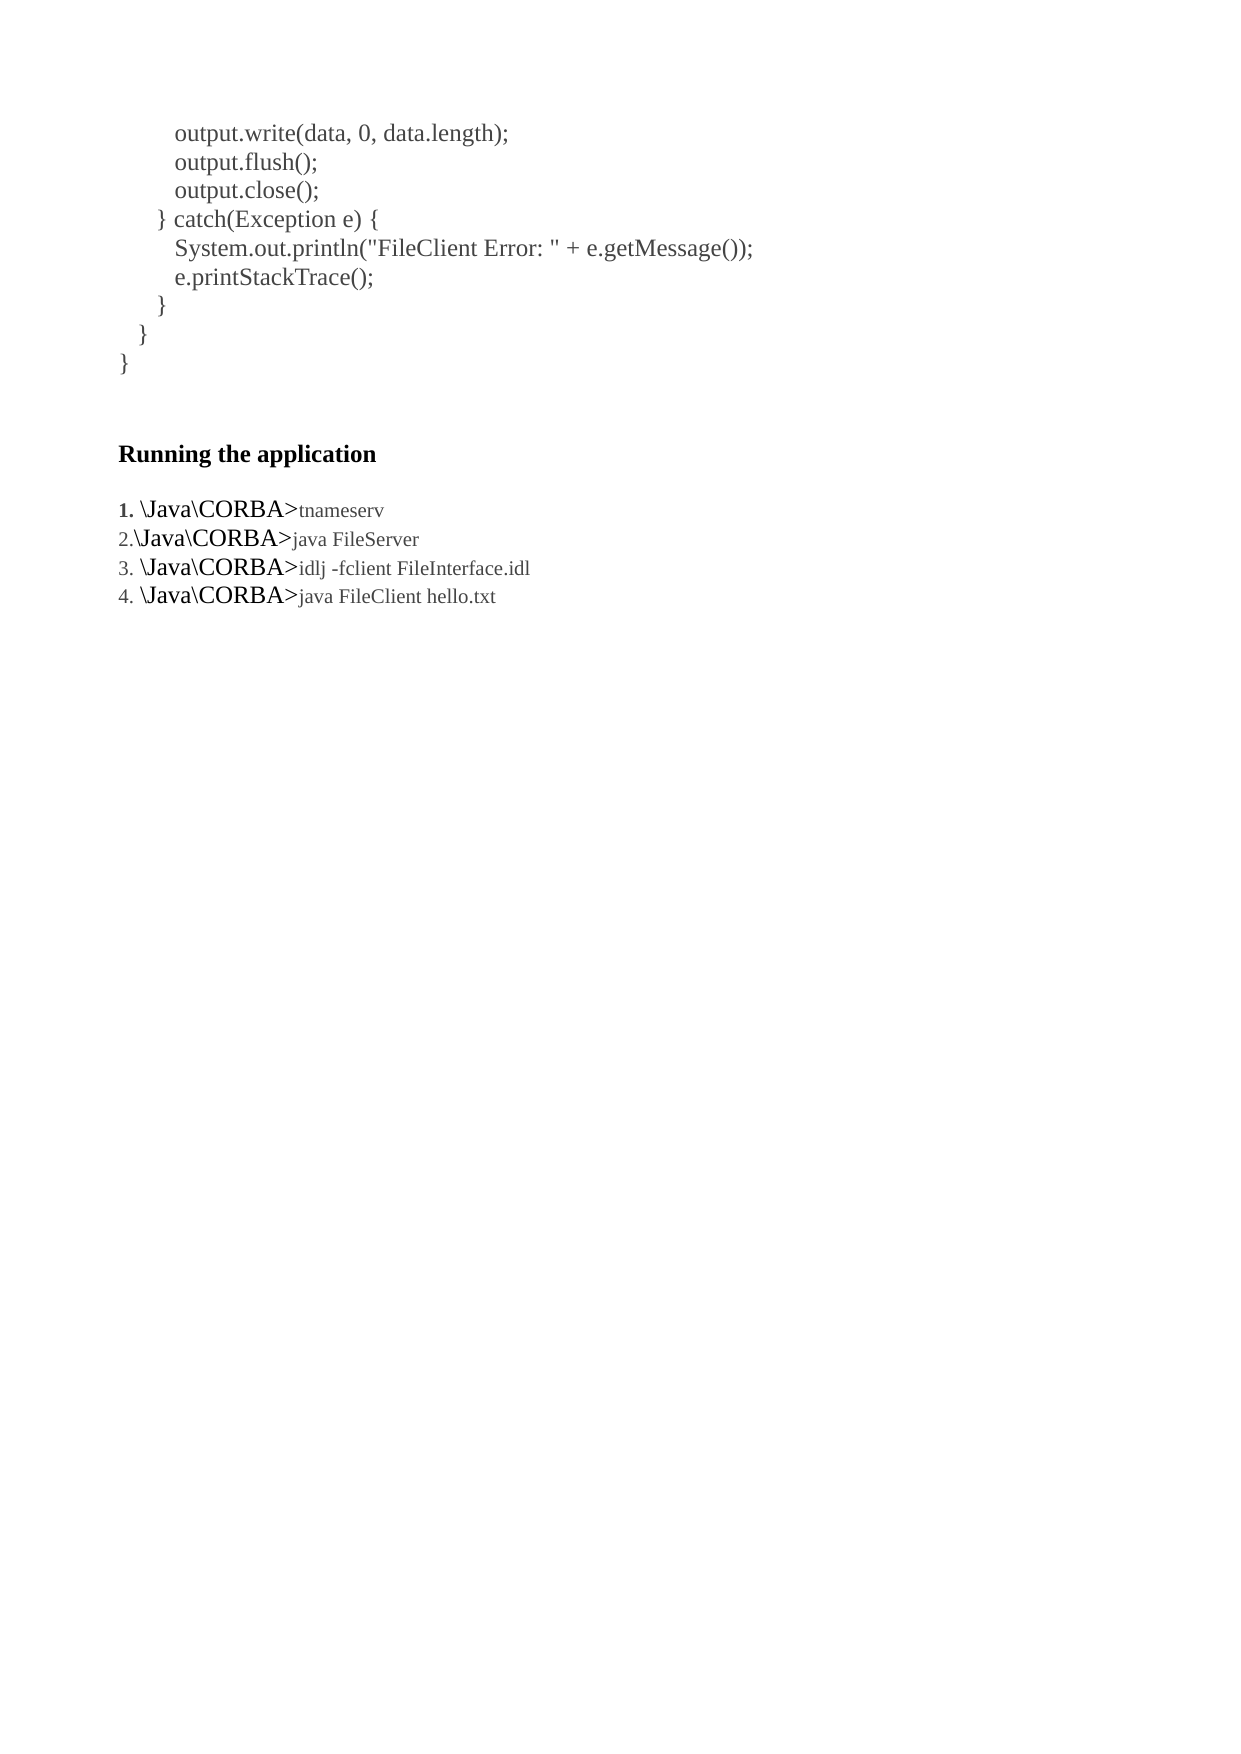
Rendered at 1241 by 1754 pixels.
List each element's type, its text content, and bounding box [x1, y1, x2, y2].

text 1. \Java\CORBA>tnameserv [118, 494, 1122, 523]
text System.out.println("FileClient Error: " + e.getMessage()); [118, 233, 1122, 262]
text 3. \Java\CORBA>idlj -fclient FileInterface.idl [118, 552, 1122, 581]
text } catch(Exception e) { [118, 204, 1122, 233]
text } [118, 348, 1122, 377]
text } [118, 319, 1122, 348]
text Running the application [118, 439, 1122, 468]
text 2.\Java\CORBA>java FileServer [118, 523, 1122, 552]
text output.flush(); [118, 147, 1122, 176]
text 4. \Java\CORBA>java FileClient hello.txt [118, 581, 1122, 609]
text } [118, 291, 1122, 319]
text output.close(); [118, 176, 1122, 204]
text output.write(data, 0, data.length); [118, 118, 1122, 147]
text e.printStackTrace(); [118, 262, 1122, 291]
